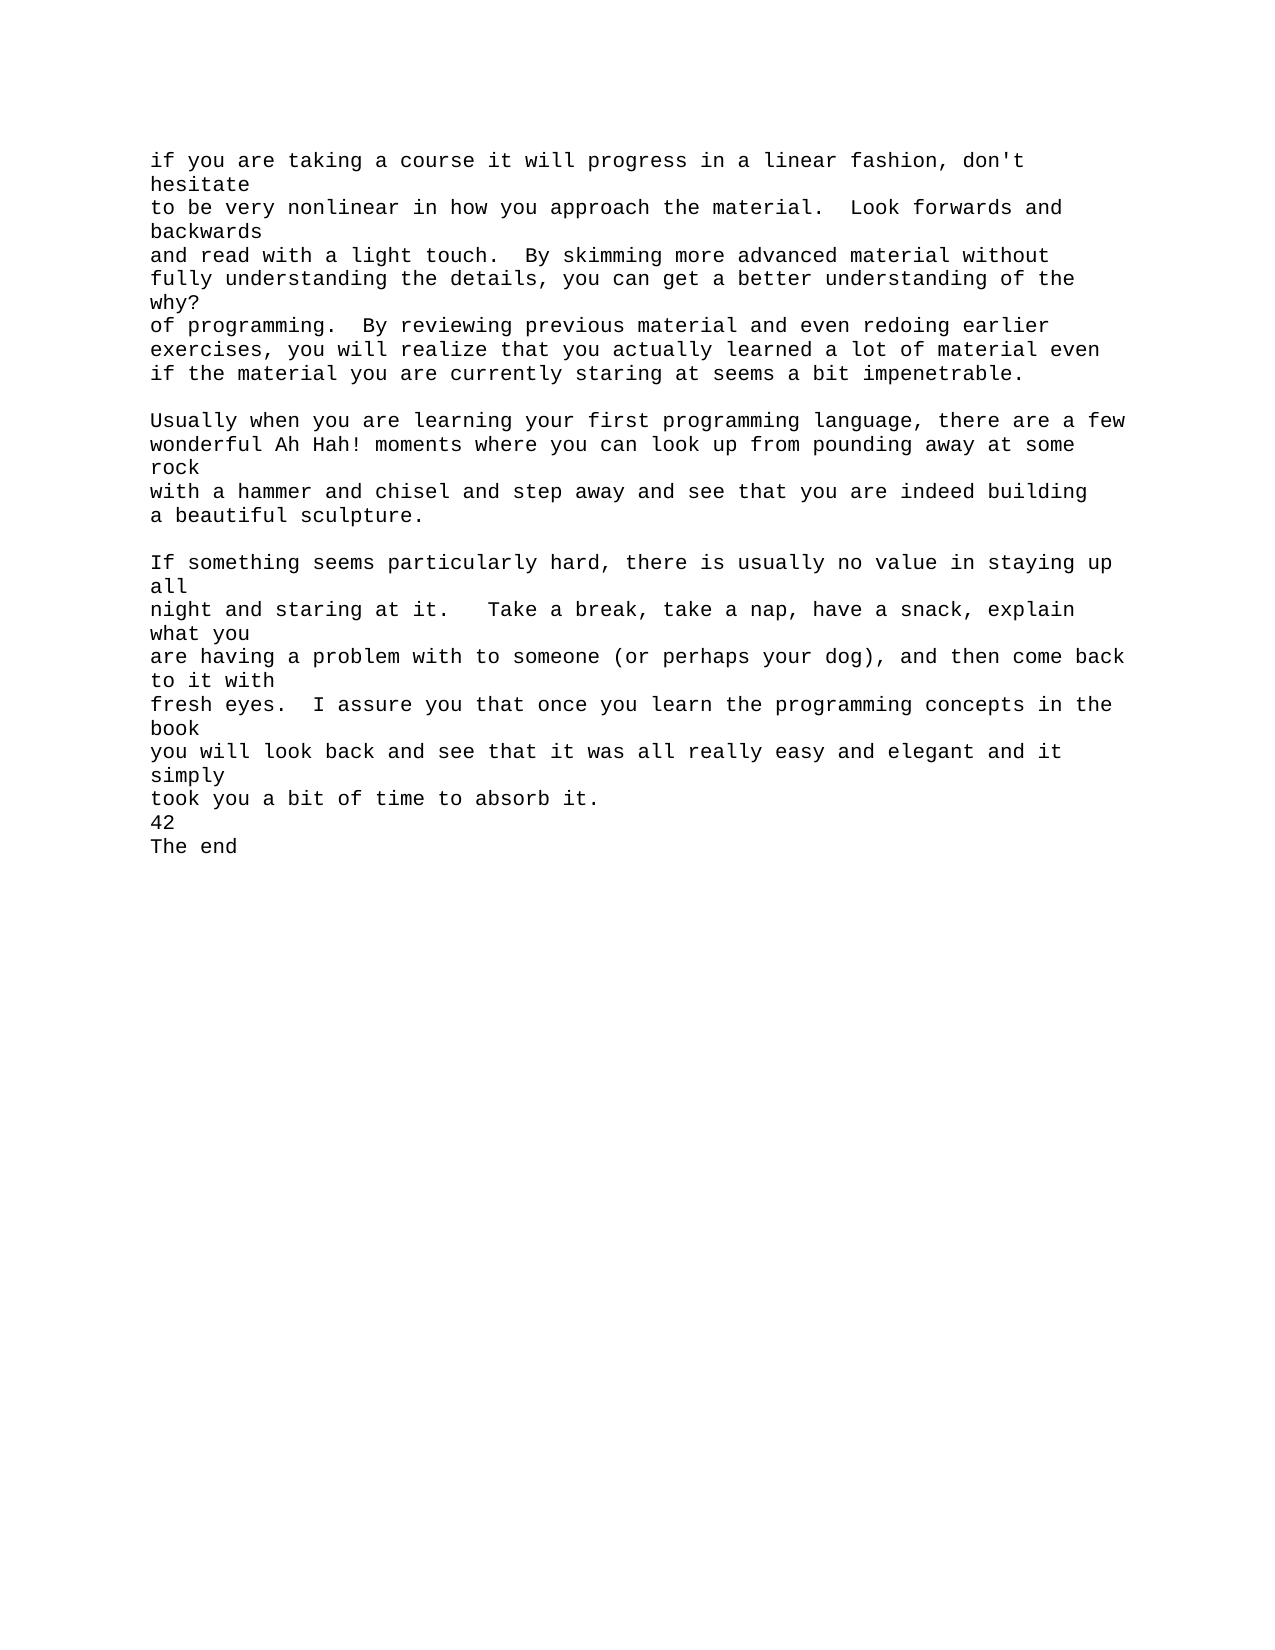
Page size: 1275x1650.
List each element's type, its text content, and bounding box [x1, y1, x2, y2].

text wonderful Ah Hah! moments where you can look up from pounding away at some rock [150, 434, 1125, 481]
text If something seems particularly hard, there is usually no value in staying up all [150, 552, 1125, 599]
text of programming. By reviewing previous material and even redoing earlier [150, 316, 1125, 339]
text you will look back and see that it was all really easy and elegant and it simply [150, 741, 1125, 788]
text fresh eyes. I assure you that once you learn the programming concepts in the book [150, 694, 1125, 741]
text fully understanding the details, you can get a better understanding of the why? [150, 268, 1125, 316]
text took you a bit of time to absorb it. [150, 788, 1125, 812]
text and read with a light touch. By skimming more advanced material without [150, 244, 1125, 268]
text to be very nonlinear in how you approach the material. Look forwards and backwards [150, 197, 1125, 244]
text exercises, you will realize that you actually learned a lot of material even [150, 339, 1125, 363]
text if the material you are currently staring at seems a bit impenetrable. [150, 363, 1125, 386]
text if you are taking a course it will progress in a linear fashion, don't hesitate [150, 150, 1125, 197]
text with a hammer and chisel and step away and see that you are indeed building [150, 481, 1125, 505]
text a beautiful sculpture. [150, 505, 1125, 528]
text Usually when you are learning your first programming language, there are a few [150, 410, 1125, 434]
text The end [150, 836, 1125, 859]
text night and staring at it. Take a break, take a nap, have a snack, explain what you [150, 599, 1125, 647]
text are having a problem with to someone (or perhaps your dog), and then come back to it with [150, 647, 1125, 694]
text 42 [150, 812, 1125, 836]
